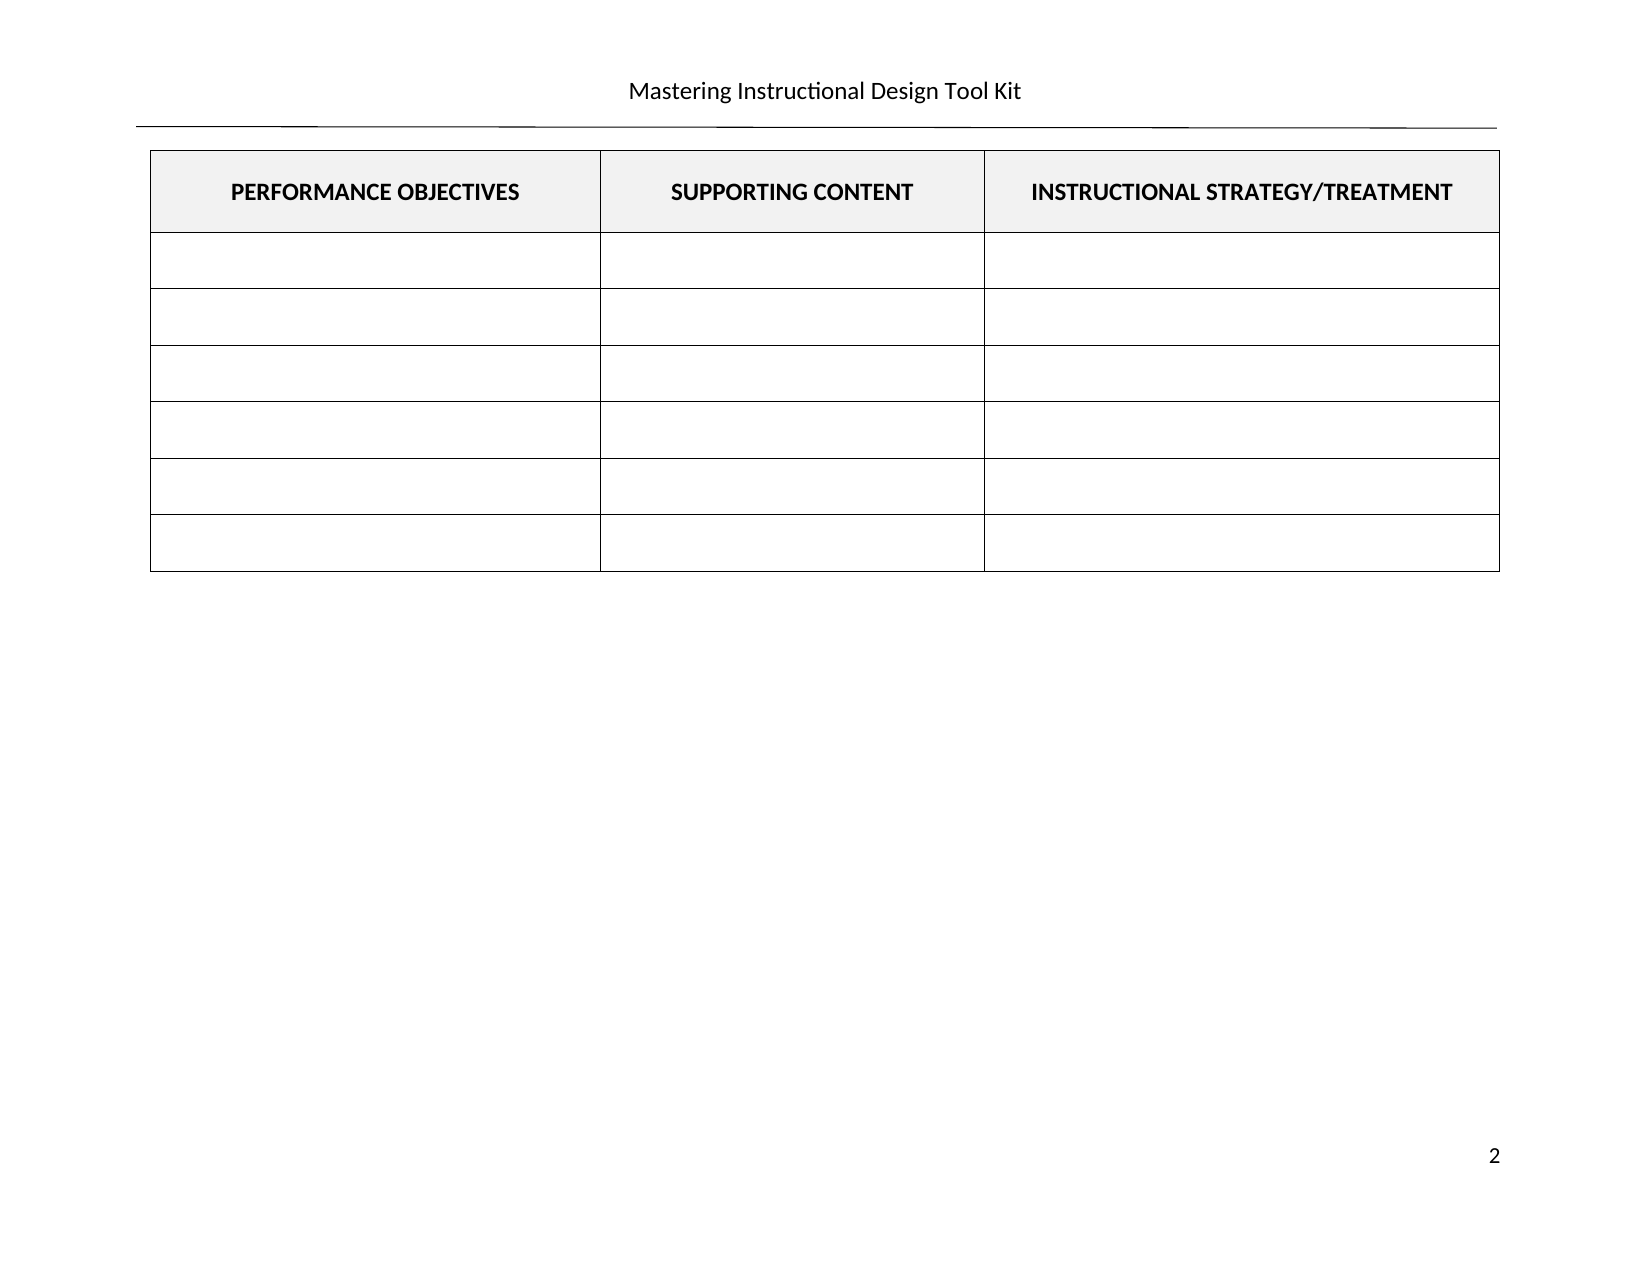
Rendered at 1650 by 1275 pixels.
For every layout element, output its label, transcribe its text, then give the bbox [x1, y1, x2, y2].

table_cell [985, 233, 1499, 288]
table_header SUPPORTING CONTENT [601, 151, 984, 232]
table_cell [985, 515, 1499, 571]
table_cell [985, 459, 1499, 514]
table_cell [601, 459, 984, 514]
table_cell [985, 346, 1499, 401]
table_cell [601, 402, 984, 458]
table_header INSTRUCTIONAL STRATEGY/TREATMENT [985, 151, 1499, 232]
table_cell [151, 459, 600, 514]
table_cell [151, 515, 600, 571]
table_cell [151, 233, 600, 288]
table_cell [151, 346, 600, 401]
table_cell [601, 515, 984, 571]
table_cell [151, 402, 600, 458]
table_cell [601, 233, 984, 288]
table_cell [985, 289, 1499, 345]
table_cell [151, 289, 600, 345]
table_cell [601, 289, 984, 345]
table_cell [601, 346, 984, 401]
table_cell [985, 402, 1499, 458]
table_header PERFORMANCE OBJECTIVES [151, 151, 600, 232]
